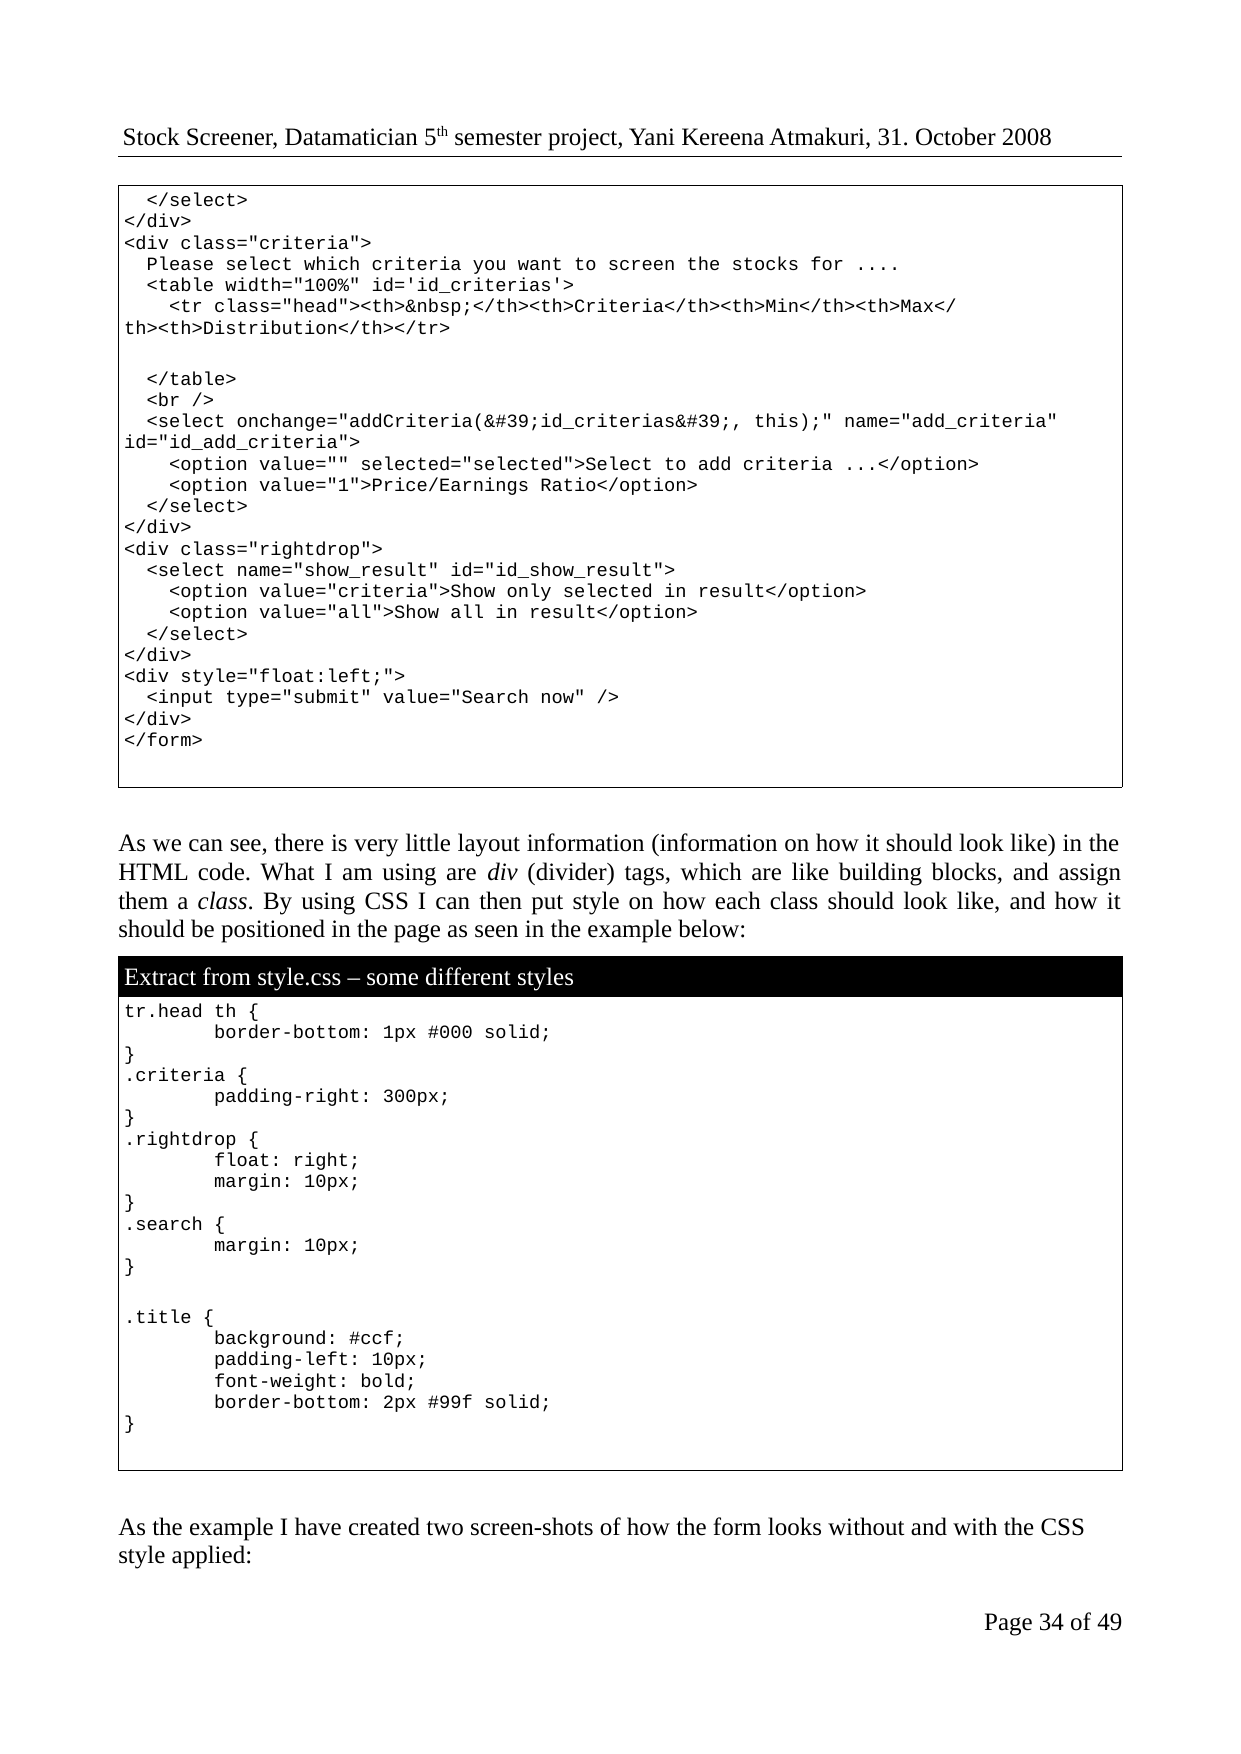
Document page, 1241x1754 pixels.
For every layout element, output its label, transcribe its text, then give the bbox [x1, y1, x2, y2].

table_cell tr.head th { border-bottom: 1px #000 solid; } .criteria { padding-right: 300px; } .rightdrop { float: right; margin: 10px; } .search { margin: 10px; } .title { background: #ccf; padding-left: 10px; font-weight: bold; border-bottom: 2px #99f solid; } [119, 997, 1122, 1470]
text As the example I have created two screen-shots of how the form looks without and with the CSS style applied: [118, 1512, 1122, 1569]
table_cell </select> </div> <div class="criteria"> Please select which criteria you want to screen the stocks for .... <table width="100%" id='id_criterias'> <tr class="head"><th>&nbsp;</th><th>Criteria</th><th>Min</th><th>Max</th><th>Distribution</th></tr> </table> <br /> <select onchange="addCriteria(&#39;id_criterias&#39;, this);" name="add_criteria" id="id_add_criteria"> <option value="" selected="selected">Select to add criteria ...</option> <option value="1">Price/Earnings Ratio</option> </select> </div> <div class="rightdrop"> <select name="show_result" id="id_show_result"> <option value="criteria">Show only selected in result</option> <option value="all">Show all in result</option> </select> </div> <div style="float:left;"> <input type="submit" value="Search now" /> </div> </form> [119, 186, 1122, 787]
table_header Extract from style.css – some different styles [119, 957, 1122, 996]
text As we can see, there is very little layout information (information on how it should look like) in the HTML code. What I am using are div (divider) tags, which are like building blocks, and assign them a class. By using CSS I can then put style on how each class should look like, and how it should be positioned in the page as seen in the example below: [118, 828, 1122, 943]
